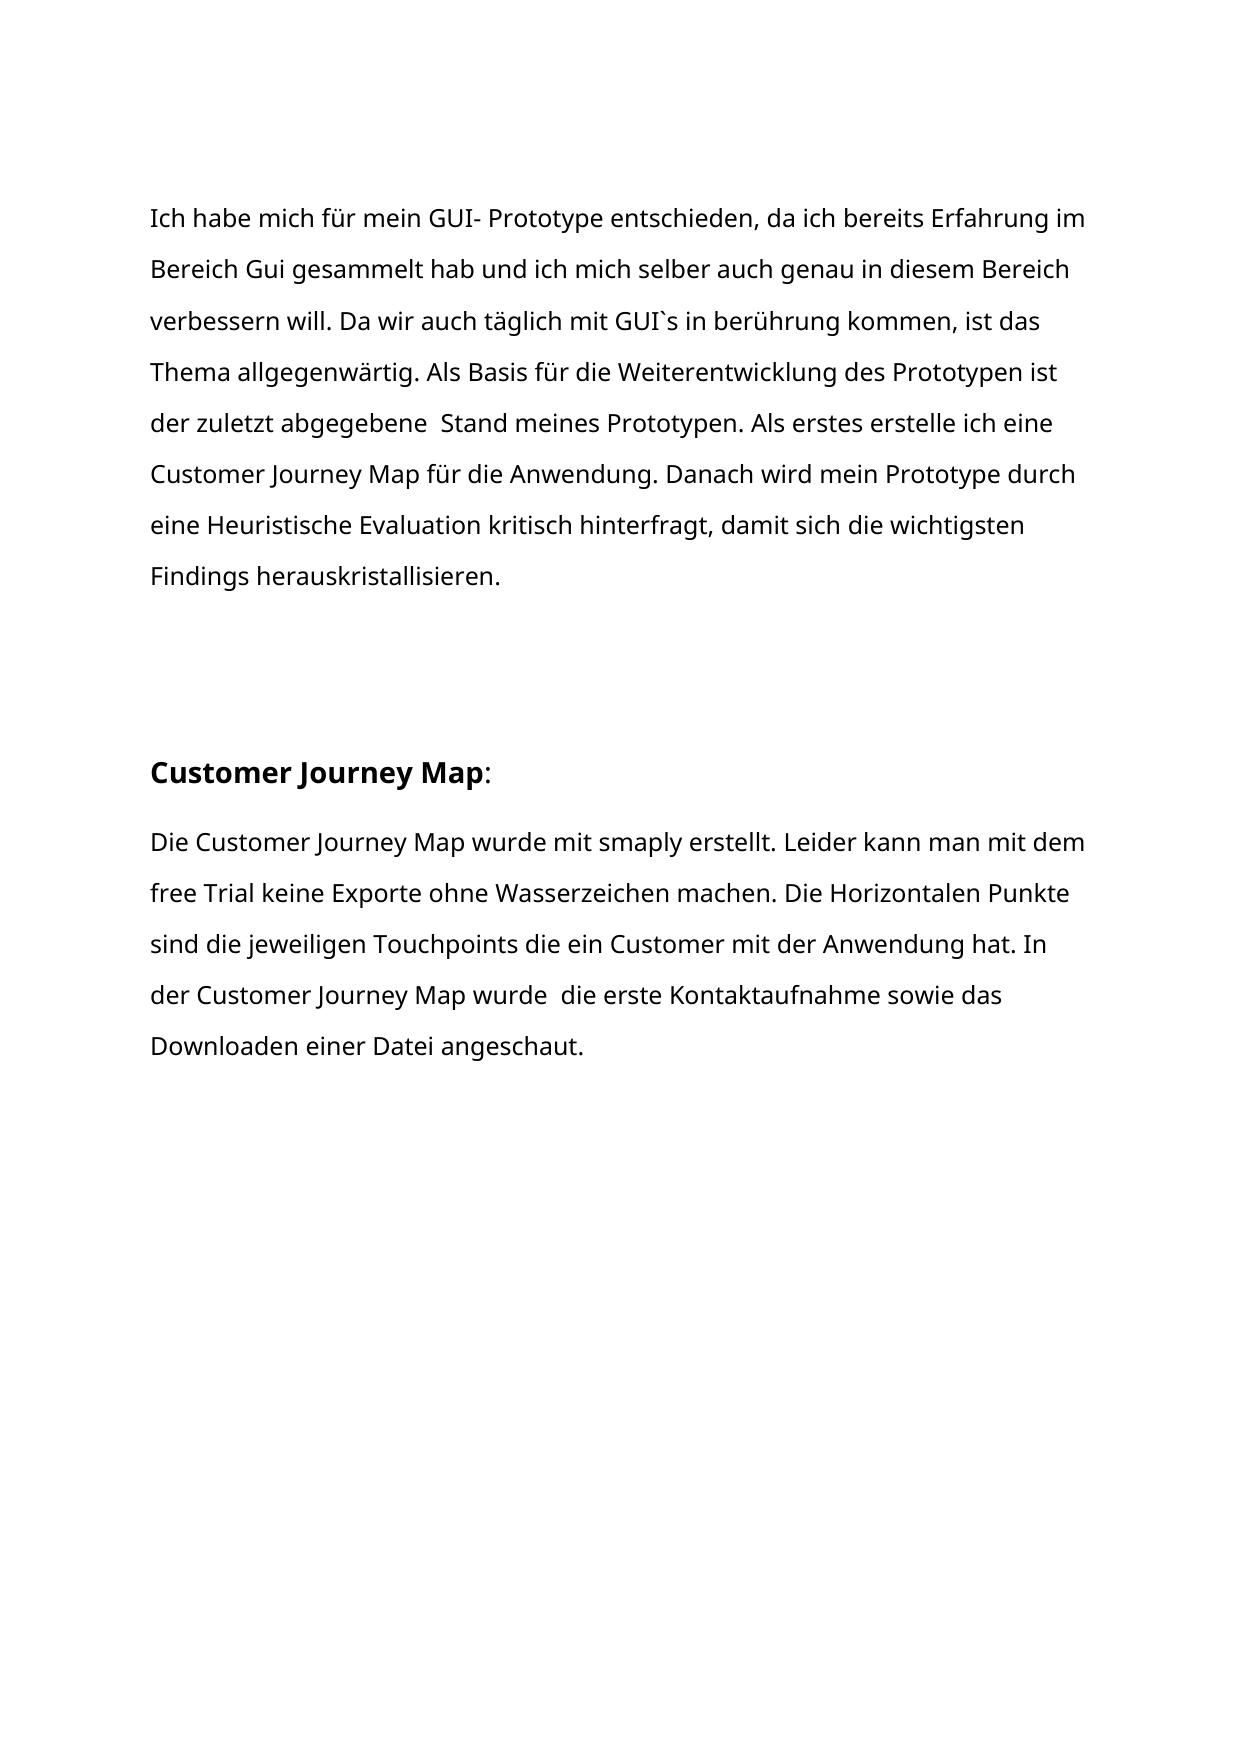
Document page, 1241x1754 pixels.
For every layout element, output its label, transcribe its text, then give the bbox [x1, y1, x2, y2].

text Ich habe mich für mein GUI- Prototype entschieden, da ich bereits Erfahrung im Bereich Gui gesammelt hab und ich mich selber auch genau in diesem Bereich verbessern will. Da wir auch täglich mit GUI`s in berührung kommen, ist das Thema allgegenwärtig. Als Basis für die Weiterentwicklung des Prototypen ist der zuletzt abgegebene Stand meines Prototypen. Als erstes erstelle ich eine Customer Journey Map für die Anwendung. Danach wird mein Prototype durch eine Heuristische Evaluation kritisch hinterfragt, damit sich die wichtigsten Findings herauskristallisieren. [150, 201, 1090, 592]
text Die Customer Journey Map wurde mit smaply erstellt. Leider kann man mit dem free Trial keine Exporte ohne Wasserzeichen machen. Die Horizontalen Punkte sind die jeweiligen Touchpoints die ein Customer mit der Anwendung hat. In der Customer Journey Map wurde die erste Kontaktaufnahme sowie das Downloaden einer Datei angeschaut. [150, 824, 1090, 1062]
subtitle Customer Journey Map: [150, 752, 1090, 792]
